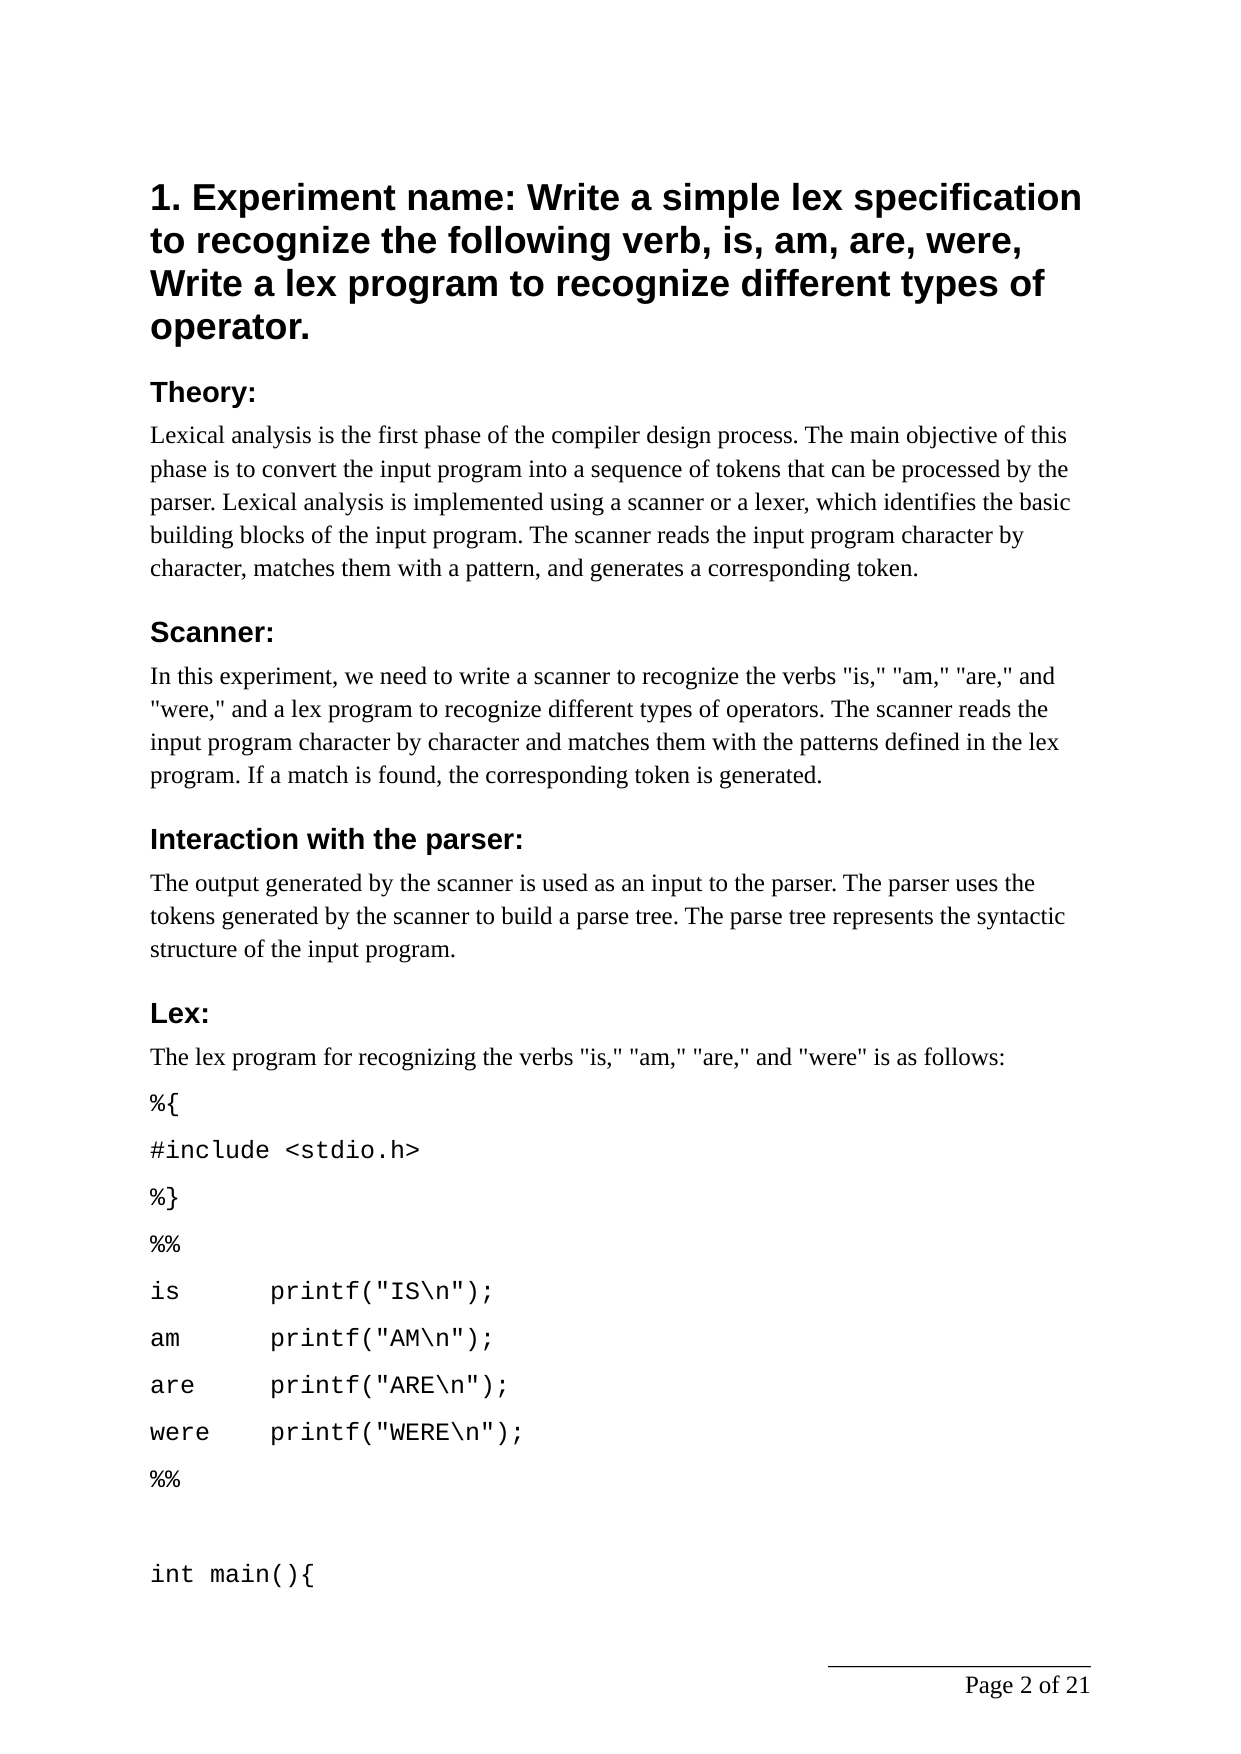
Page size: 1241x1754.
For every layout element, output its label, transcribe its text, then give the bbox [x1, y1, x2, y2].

subtitle 1. Experiment name: Write a simple lex specification to recognize the following verb, is, am, are, were, Write a lex program to recognize different types of operator. [150, 175, 1091, 347]
text The output generated by the scanner is used as an input to the parser. The parser uses the tokens generated by the scanner to build a parse tree. The parse tree represents the syntactic structure of the input program. [150, 868, 1091, 963]
text %} [150, 1184, 1091, 1213]
text The lex program for recognizing the verbs "is," "am," "are," and "were" is as follows: [150, 1042, 1091, 1071]
subtitle Lex: [150, 996, 1091, 1030]
text Lexical analysis is the first phase of the compiler design process. The main objective of this phase is to convert the input program into a sequence of tokens that can be processed by the parser. Lexical analysis is implemented using a scanner or a lexer, which identifies the basic building blocks of the input program. The scanner reads the input program character by character, matches them with a pattern, and generates a corresponding token. [150, 421, 1091, 581]
text are printf("ARE\n"); [150, 1373, 1091, 1401]
text were printf("WERE\n"); [150, 1420, 1091, 1448]
text am printf("AM\n"); [150, 1326, 1091, 1354]
text %% [150, 1467, 1091, 1495]
subtitle Theory: [150, 374, 1091, 408]
text is printf("IS\n"); [150, 1278, 1091, 1307]
text %{ [150, 1090, 1091, 1118]
text In this experiment, we need to write a scanner to recognize the verbs "is," "am," "are," and "were," and a lex program to recognize different types of operators. The scanner reads the input program character by character and matches them with the patterns defined in the lex program. If a match is found, the corresponding token is generated. [150, 661, 1091, 789]
subtitle Scanner: [150, 615, 1091, 648]
text int main(){ [150, 1561, 1091, 1590]
subtitle Interaction with the parser: [150, 822, 1091, 856]
text %% [150, 1231, 1091, 1260]
text #include <stdio.h> [150, 1137, 1091, 1166]
